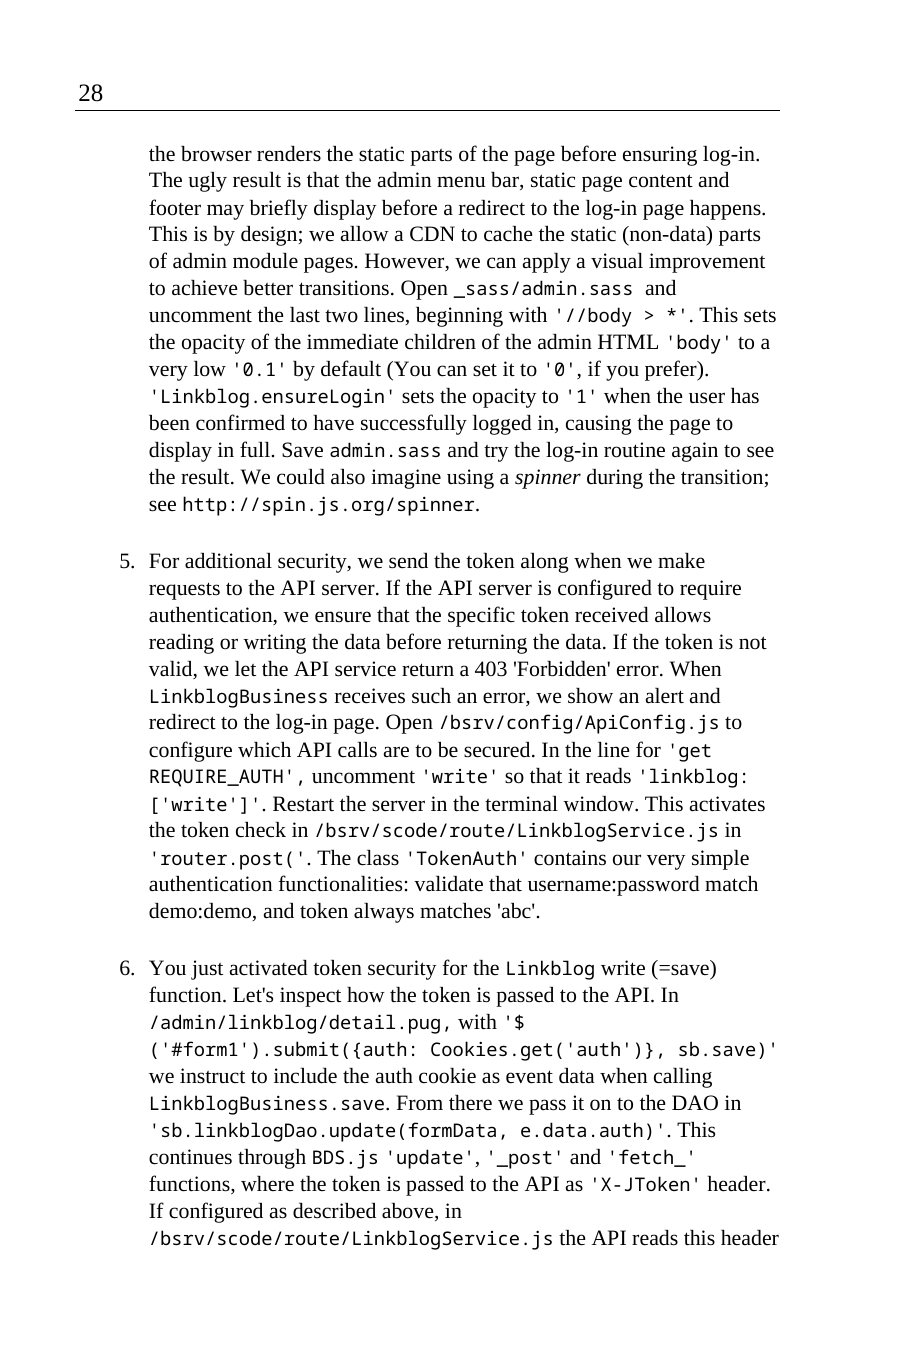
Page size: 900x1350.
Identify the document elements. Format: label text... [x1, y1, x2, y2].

list For additional security, we send the token along when we make requests to the API server. If the API server is configured to require authentication, we ensure that the specific token received allows reading or writing the data before returning the data. If the token is not valid, we let the API service return a 403 'Forbidden' error. When LinkblogBusiness receives such an error, we show an alert and redirect to the log-in page. Open /bsrv/config/ApiConfig.js to configure which API calls are to be secured. In the line for 'get REQUIRE_AUTH', uncomment 'write' so that it reads 'linkblog: ['write']'. Restart the server in the terminal window. This activates the token check in /bsrv/scode/route/LinkblogService.js in 'router.post('. The class 'TokenAuth' contains our very simple authentication functionalities: validate that username:password match demo:demo, and token always matches 'abc'. [119, 547, 780, 924]
list the browser renders the static parts of the page before ensuring log-in. The ugly result is that the admin menu bar, static page content and footer may briefly display before a redirect to the log-in page happens. This is by design; we allow a CDN to cache the static (non-data) parts of admin module pages. However, we can apply a visual improvement to achieve better transitions. Open _sass/admin.sass and uncomment the last two lines, beginning with '//body > *'. This sets the opacity of the immediate children of the admin HTML 'body' to a very low '0.1' by default (You can set it to '0', if you prefer). 'Linkblog.ensureLogin' sets the opacity to '1' when the user has been confirmed to have successfully logged in, causing the page to display in full. Save admin.sass and try the log-in routine again to see the result. We could also imagine using a spinner during the transition; see http://spin.js.org/spinner. [119, 139, 780, 517]
list You just activated token security for the Linkblog write (=save) function. Let's inspect how the token is passed to the API. In /admin/linkblog/detail.pug, with '$('#form1').submit({auth: Cookies.get('auth')}, sb.save)' we instruct to include the auth cookie as event data when calling LinkblogBusiness.save. From there we pass it on to the DAO in 'sb.linkblogDao.update(formData, e.data.auth)'. This continues through BDS.js 'update', '_post' and 'fetch_' functions, where the token is passed to the API as 'X-JToken' header. If configured as described above, in /bsrv/scode/route/LinkblogService.js the API reads this header [119, 954, 780, 1251]
